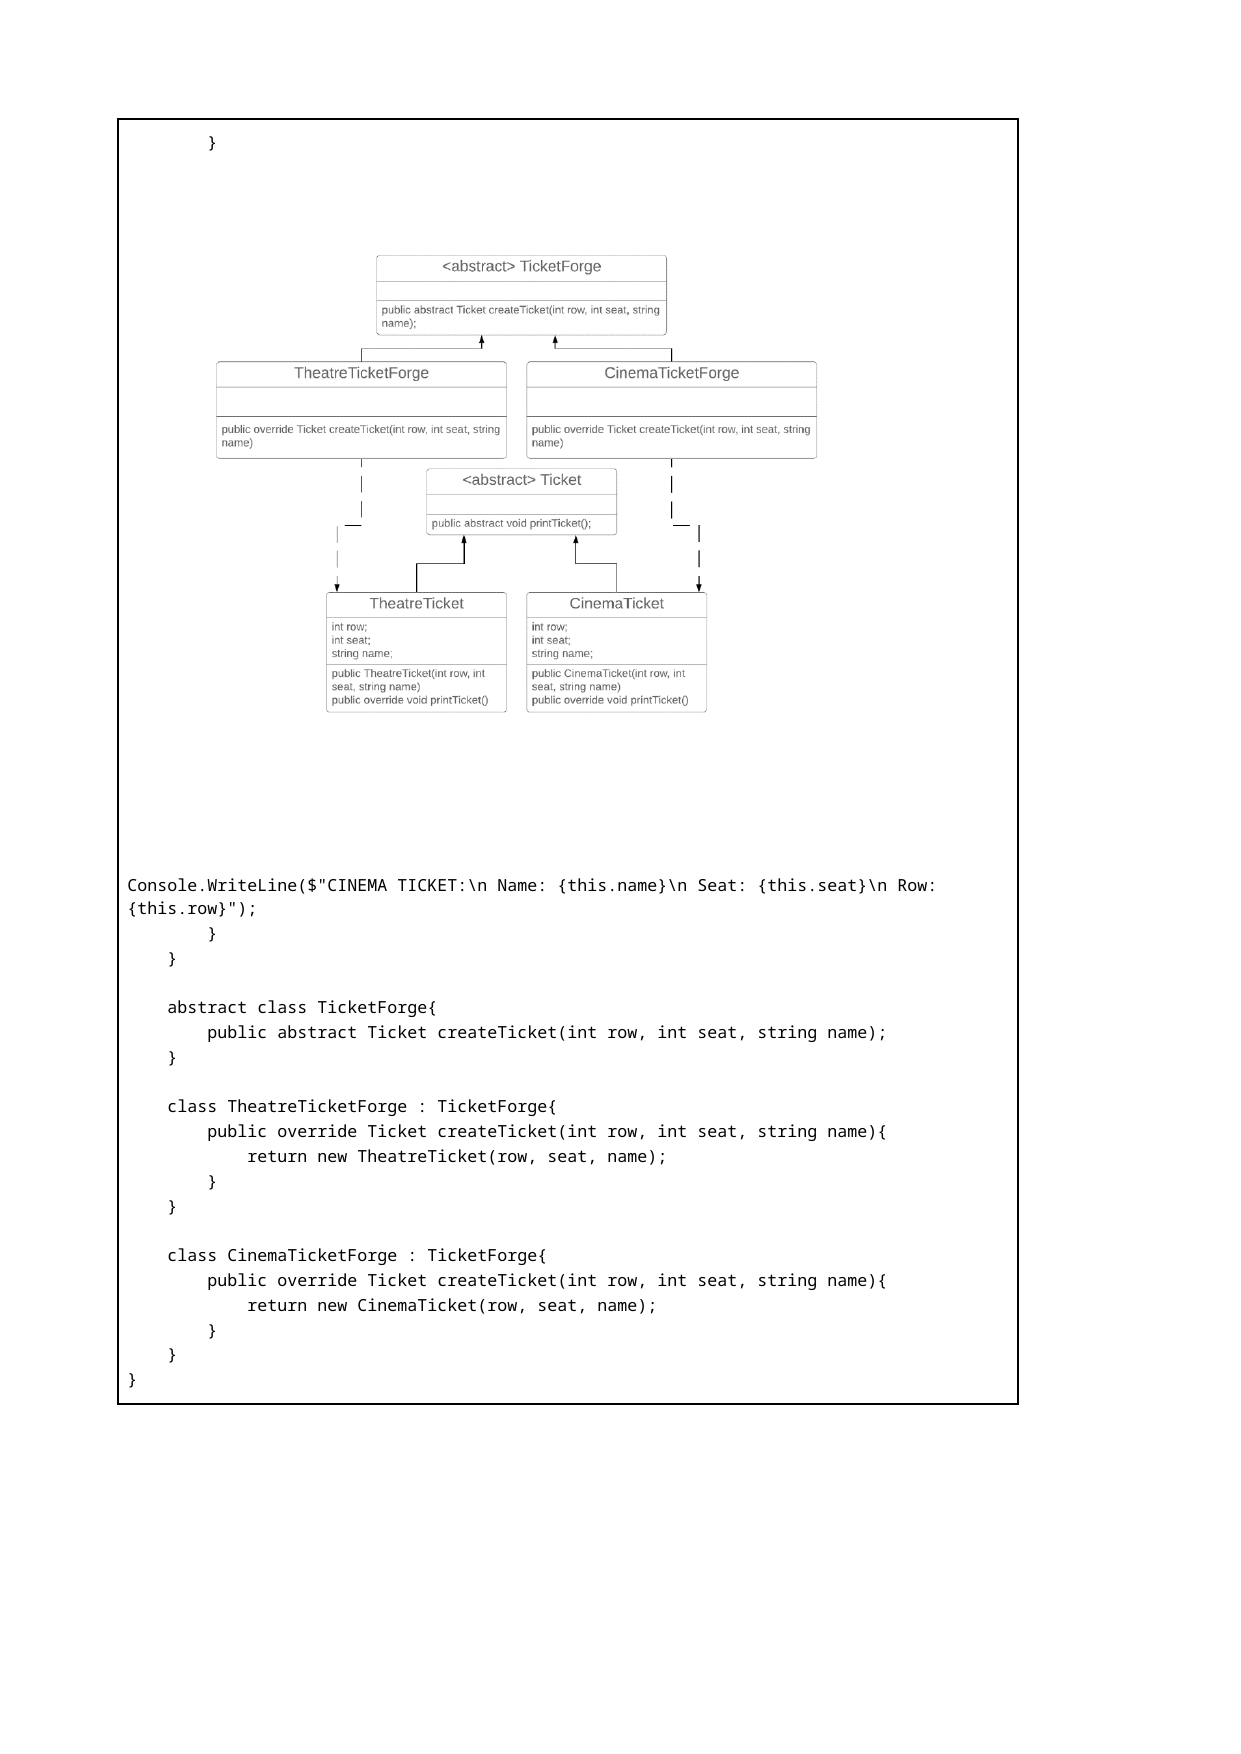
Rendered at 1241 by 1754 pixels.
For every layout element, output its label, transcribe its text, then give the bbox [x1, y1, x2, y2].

table_cell } Console.WriteLine($"CINEMA TICKET:\n Name: {this.name}\n Seat: {this.seat}\n Row: {this.row}"); } } abstract class TicketForge{ public abstract Ticket createTicket(int row, int seat, string name); } class TheatreTicketForge : TicketForge{ public override Ticket createTicket(int row, int seat, string name){ return new TheatreTicket(row, seat, name); } } class CinemaTicketForge : TicketForge{ public override Ticket createTicket(int row, int seat, string name){ return new CinemaTicket(row, seat, name); } } } [119, 120, 1017, 1403]
